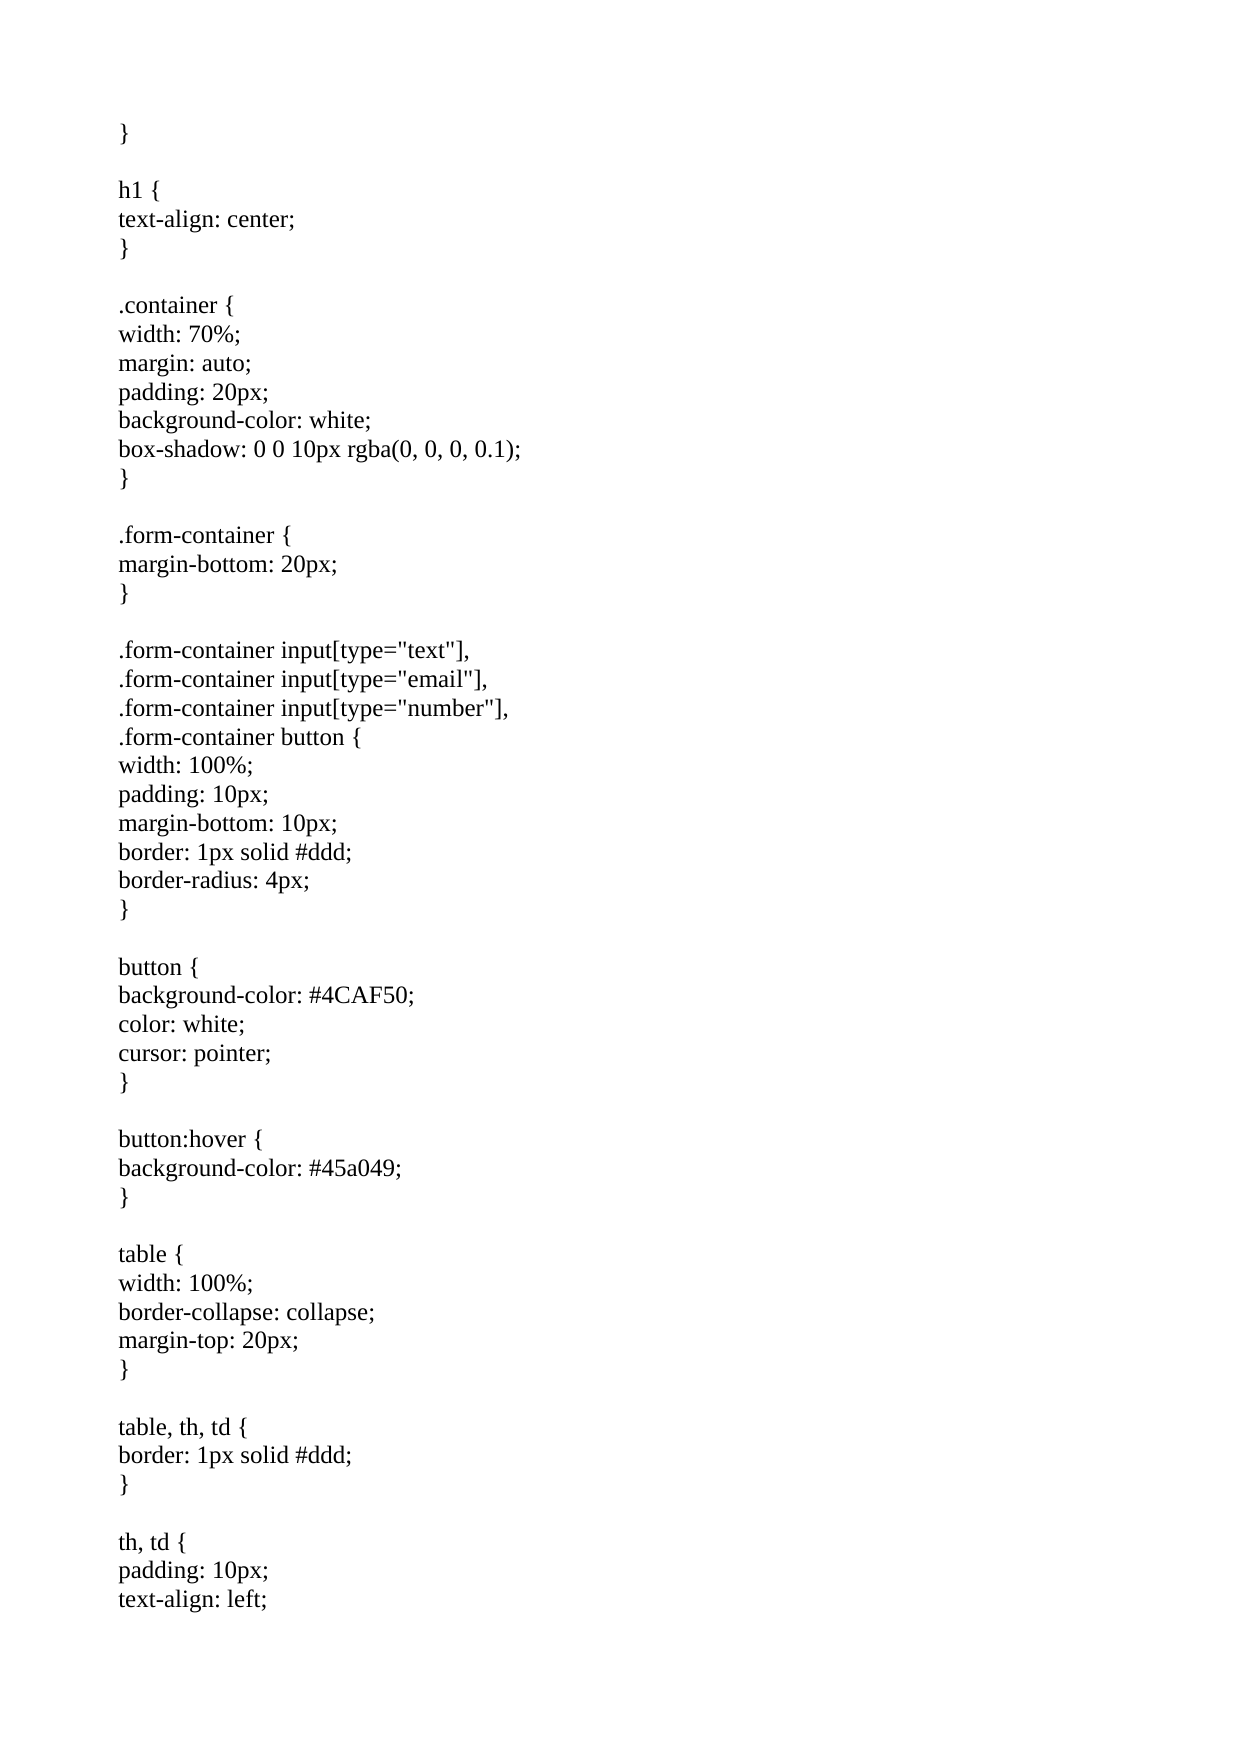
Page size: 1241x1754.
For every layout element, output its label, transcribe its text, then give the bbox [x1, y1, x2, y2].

text text-align: center; [118, 204, 1122, 233]
text button:hover { [118, 1124, 1122, 1153]
text margin-top: 20px; [118, 1326, 1122, 1354]
text h1 { [118, 176, 1122, 204]
text cursor: pointer; [118, 1038, 1122, 1067]
text box-shadow: 0 0 10px rgba(0, 0, 0, 0.1); [118, 434, 1122, 463]
text button { [118, 952, 1122, 981]
text th, td { [118, 1527, 1122, 1556]
text table, th, td { [118, 1412, 1122, 1441]
text } [118, 578, 1122, 607]
text .form-container input[type="email"], [118, 664, 1122, 693]
text } [118, 1067, 1122, 1096]
text margin-bottom: 10px; [118, 808, 1122, 837]
text } [118, 463, 1122, 492]
text } [118, 1354, 1122, 1383]
text color: white; [118, 1009, 1122, 1038]
text border: 1px solid #ddd; [118, 1441, 1122, 1469]
text width: 100%; [118, 1268, 1122, 1297]
text margin-bottom: 20px; [118, 549, 1122, 578]
text background-color: white; [118, 406, 1122, 434]
text .form-container input[type="number"], [118, 693, 1122, 722]
text background-color: #45a049; [118, 1153, 1122, 1182]
text text-align: left; [118, 1584, 1122, 1613]
text } [118, 1469, 1122, 1498]
text .form-container input[type="text"], [118, 636, 1122, 664]
text } [118, 233, 1122, 262]
text width: 100%; [118, 751, 1122, 779]
text margin: auto; [118, 348, 1122, 377]
text width: 70%; [118, 319, 1122, 348]
text .form-container { [118, 521, 1122, 549]
text } [118, 1182, 1122, 1211]
text table { [118, 1239, 1122, 1268]
text .form-container button { [118, 722, 1122, 751]
text padding: 20px; [118, 377, 1122, 406]
text } [118, 894, 1122, 923]
text background-color: #4CAF50; [118, 981, 1122, 1009]
text border-radius: 4px; [118, 866, 1122, 894]
text } [118, 118, 1122, 147]
text padding: 10px; [118, 779, 1122, 808]
text border-collapse: collapse; [118, 1297, 1122, 1326]
text padding: 10px; [118, 1556, 1122, 1584]
text border: 1px solid #ddd; [118, 837, 1122, 866]
text .container { [118, 291, 1122, 319]
